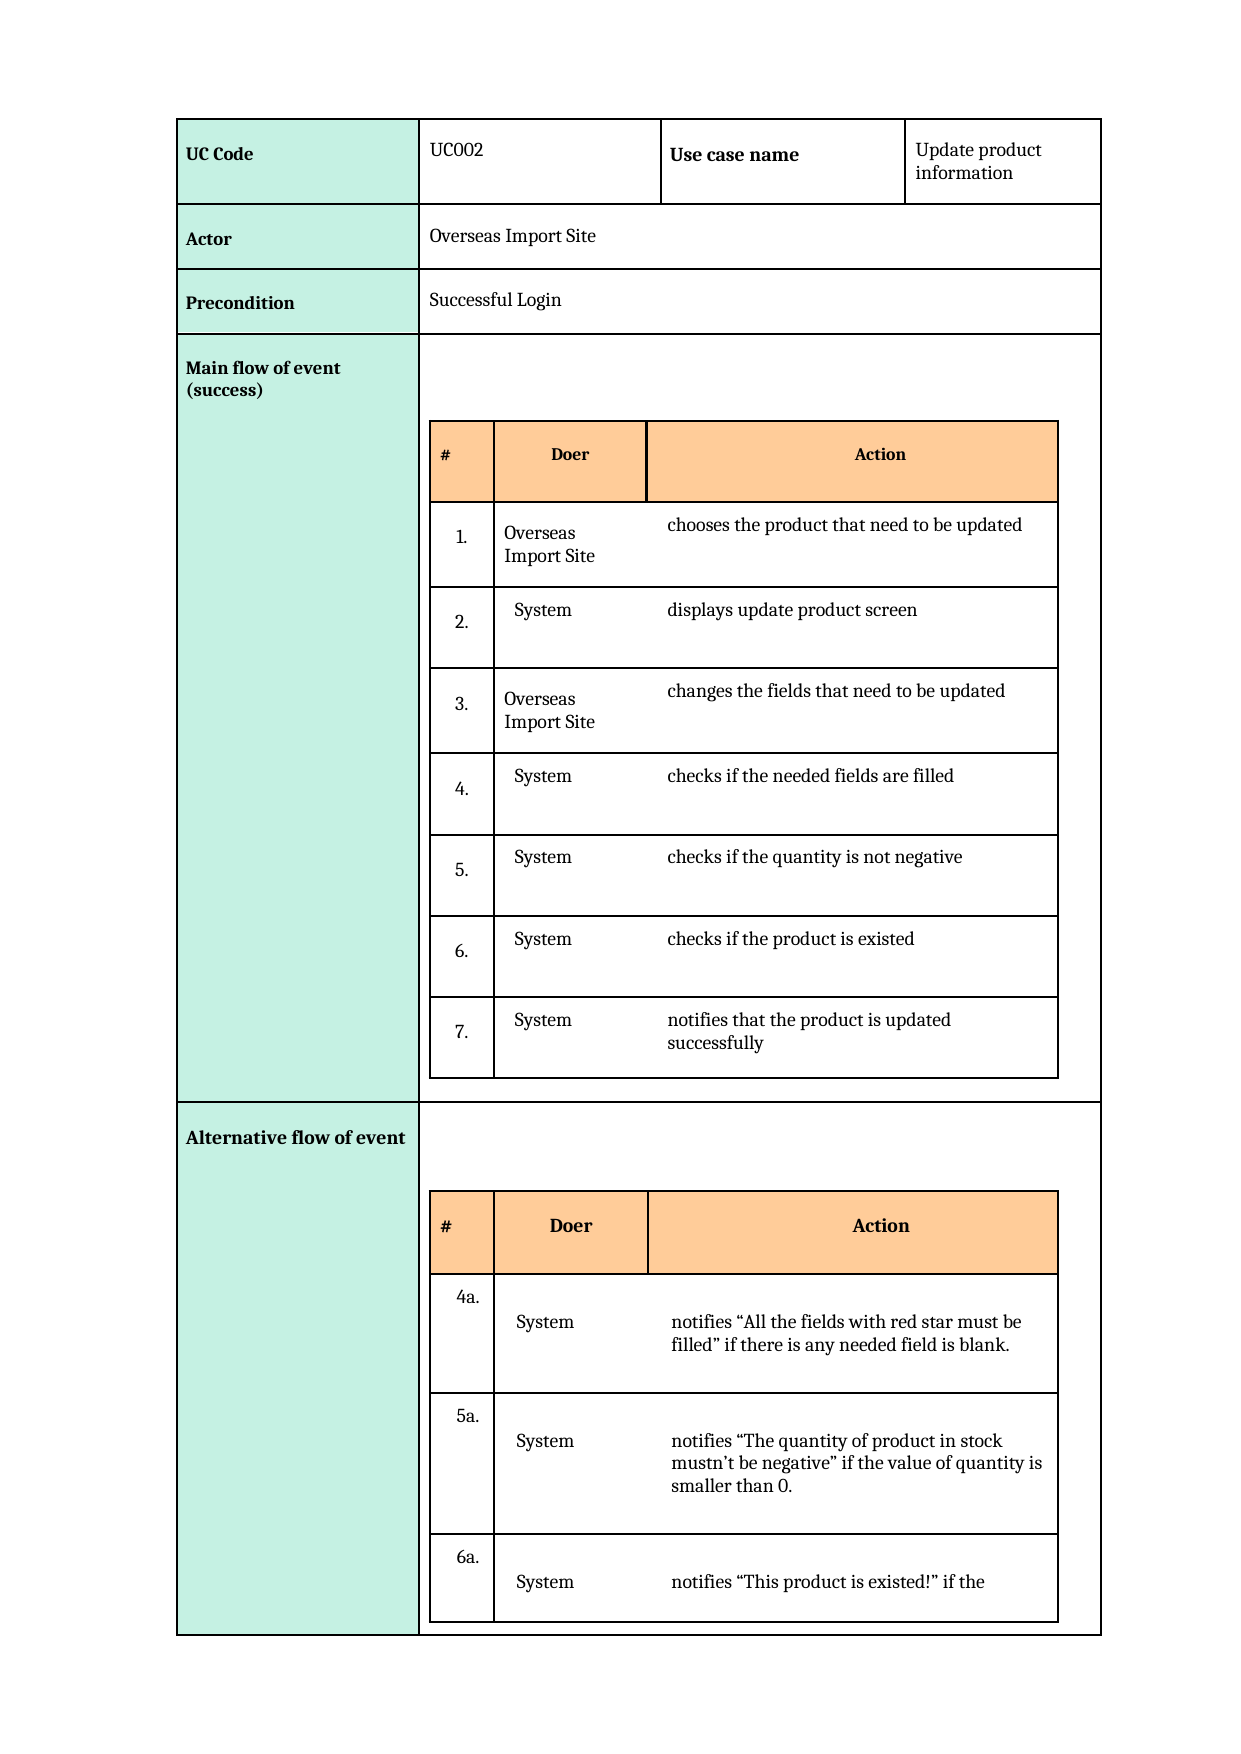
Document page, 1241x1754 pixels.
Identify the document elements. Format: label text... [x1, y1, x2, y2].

table_cell System [495, 836, 646, 915]
table_cell 3. [431, 669, 493, 752]
table_header Action [649, 1192, 1057, 1273]
table_header Use case name [662, 120, 904, 203]
table_cell Overseas Import Site [495, 669, 646, 752]
table_cell 5a. [431, 1394, 493, 1533]
table_cell Actor [178, 205, 418, 268]
table_cell System [495, 754, 646, 833]
table_cell [420, 1103, 1100, 1634]
table_cell notifies that the product is updated successfully [646, 998, 1057, 1077]
table_cell checks if the quantity is not negative [646, 836, 1057, 915]
table_cell System [495, 1275, 648, 1392]
table_cell notifies “All the fields with red star must be filled” if there is any needed field is blank. [648, 1275, 1057, 1392]
table_cell [420, 335, 1100, 1101]
table_cell 2. [431, 588, 493, 667]
table_header # [431, 422, 493, 501]
table_cell Overseas Import Site [420, 205, 1100, 268]
table_cell 4a. [431, 1275, 493, 1392]
table_cell System [495, 917, 646, 996]
table_cell Overseas Import Site [495, 503, 646, 586]
table_cell chooses the product that need to be updated [646, 503, 1057, 586]
table_cell Successful Login [420, 270, 1100, 332]
table_header Doer [495, 1192, 647, 1273]
table_header # [431, 1192, 493, 1273]
table_header UC002 [420, 120, 660, 203]
table_cell checks if the product is existed [646, 917, 1057, 996]
table_cell 6. [431, 917, 493, 996]
table_cell System [495, 1535, 648, 1621]
table_cell Precondition [178, 270, 418, 332]
table_cell 1. [431, 503, 493, 586]
table_cell Main flow of event (success) [178, 335, 418, 1101]
table_cell notifies “The quantity of product in stock mustn’t be negative” if the value of quantity is smaller than 0. [648, 1394, 1057, 1533]
table_cell 7. [431, 998, 493, 1077]
table_cell notifies “This product is existed!” if the [648, 1535, 1057, 1621]
table_cell System [495, 588, 646, 667]
table_header UC Code [178, 120, 418, 203]
table_cell System [495, 1394, 648, 1533]
table_cell 5. [431, 836, 493, 915]
table_header Action [648, 422, 1057, 501]
table_cell displays update product screen [646, 588, 1057, 667]
table_cell System [495, 998, 646, 1077]
table_header Update product information [906, 120, 1100, 203]
table_cell Alternative flow of event [178, 1103, 418, 1634]
table_cell 6a. [431, 1535, 493, 1621]
table_cell 4. [431, 754, 493, 833]
table_cell changes the fields that need to be updated [646, 669, 1057, 752]
table_header Doer [495, 422, 645, 501]
table_cell checks if the needed fields are filled [646, 754, 1057, 833]
